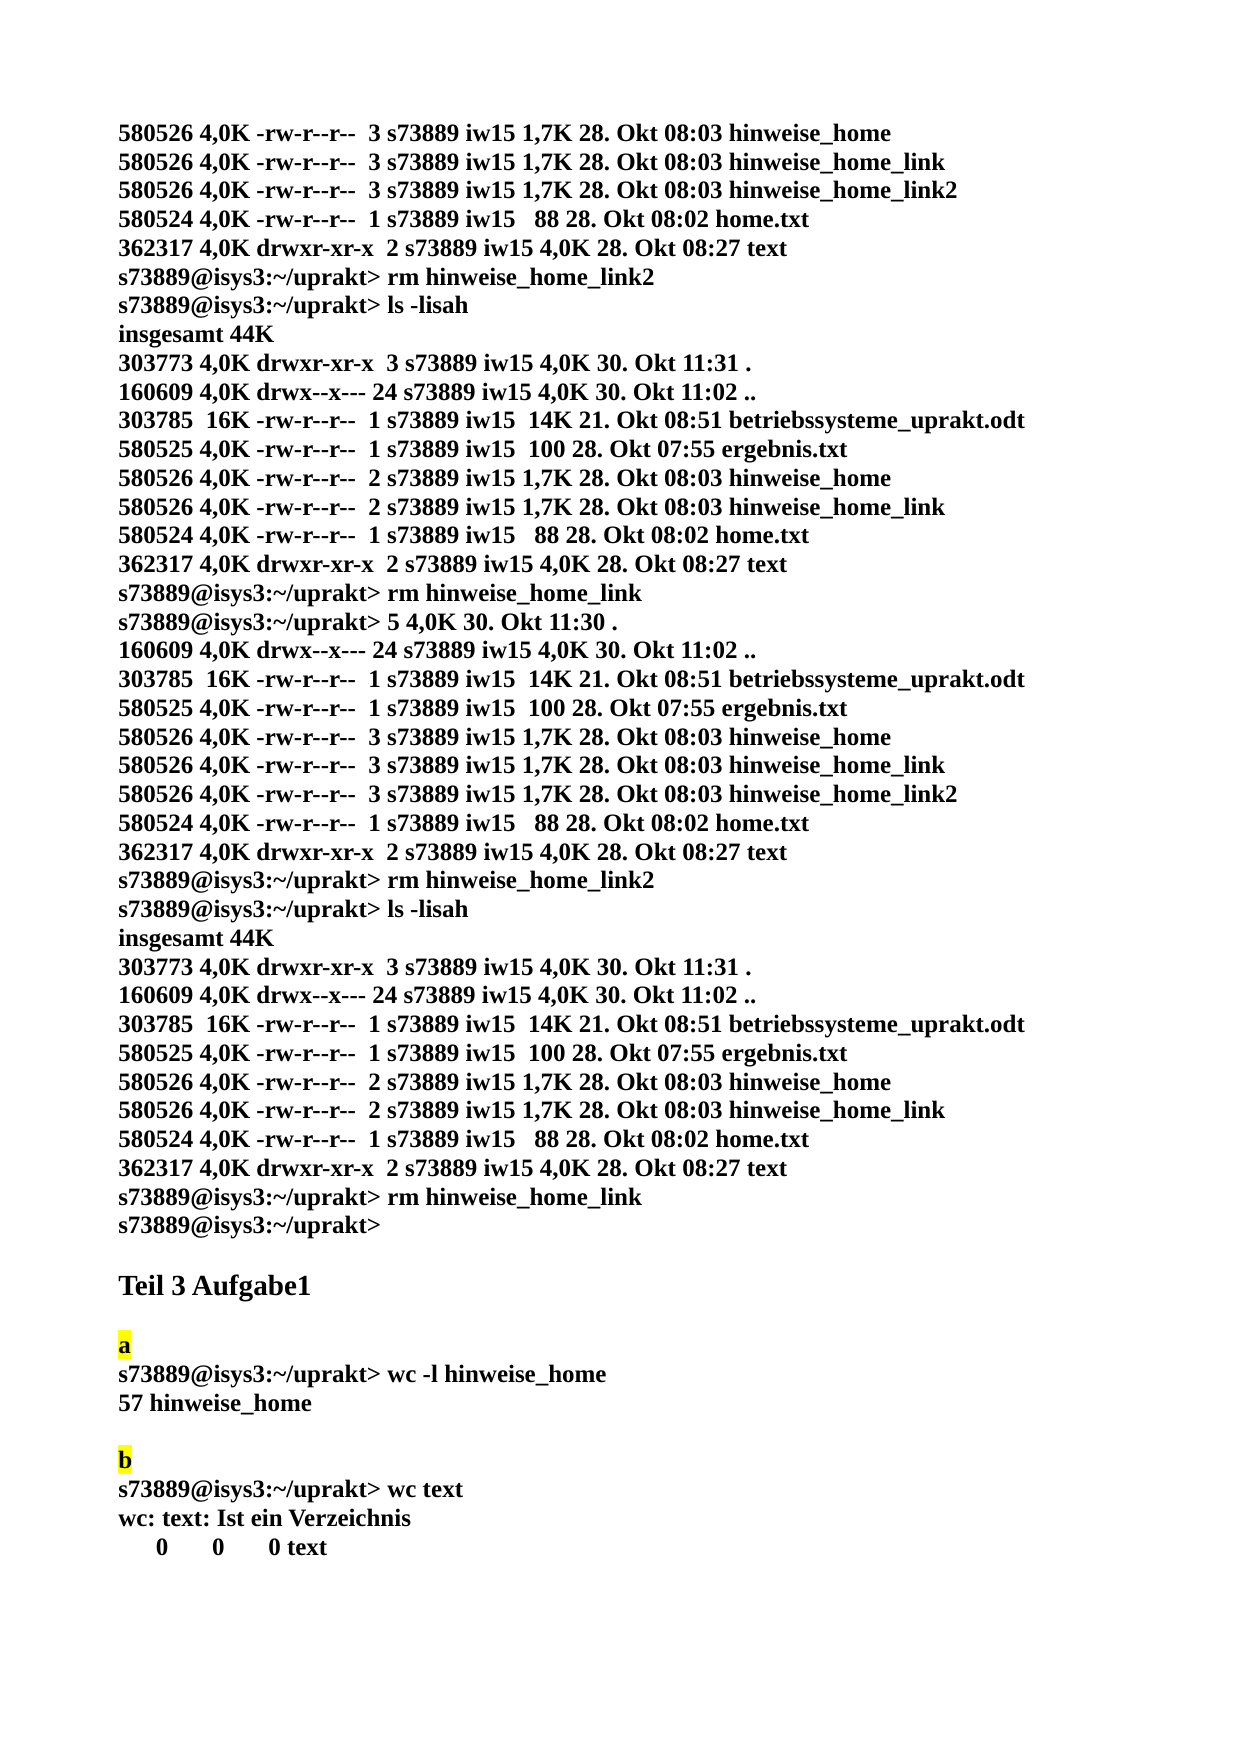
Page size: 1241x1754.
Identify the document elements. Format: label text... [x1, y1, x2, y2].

text 303785 16K -rw-r--r-- 1 s73889 iw15 14K 21. Okt 08:51 betriebssysteme_uprakt.odt [118, 664, 1122, 693]
text b [118, 1445, 1122, 1474]
text 303785 16K -rw-r--r-- 1 s73889 iw15 14K 21. Okt 08:51 betriebssysteme_uprakt.odt [118, 1009, 1122, 1038]
text 160609 4,0K drwx--x--- 24 s73889 iw15 4,0K 30. Okt 11:02 .. [118, 981, 1122, 1009]
text 580525 4,0K -rw-r--r-- 1 s73889 iw15 100 28. Okt 07:55 ergebnis.txt [118, 1038, 1122, 1067]
text 580525 4,0K -rw-r--r-- 1 s73889 iw15 100 28. Okt 07:55 ergebnis.txt [118, 693, 1122, 722]
text 580524 4,0K -rw-r--r-- 1 s73889 iw15 88 28. Okt 08:02 home.txt [118, 808, 1122, 837]
text s73889@isys3:~/uprakt> wc text [118, 1474, 1122, 1503]
text s73889@isys3:~/uprakt> rm hinweise_home_link2 [118, 262, 1122, 291]
text 160609 4,0K drwx--x--- 24 s73889 iw15 4,0K 30. Okt 11:02 .. [118, 636, 1122, 664]
text 580526 4,0K -rw-r--r-- 3 s73889 iw15 1,7K 28. Okt 08:03 hinweise_home_link2 [118, 779, 1122, 808]
text 362317 4,0K drwxr-xr-x 2 s73889 iw15 4,0K 28. Okt 08:27 text [118, 233, 1122, 262]
text 580526 4,0K -rw-r--r-- 2 s73889 iw15 1,7K 28. Okt 08:03 hinweise_home [118, 1067, 1122, 1096]
text insgesamt 44K [118, 319, 1122, 348]
text 303785 16K -rw-r--r-- 1 s73889 iw15 14K 21. Okt 08:51 betriebssysteme_uprakt.odt [118, 406, 1122, 434]
text 57 hinweise_home [118, 1388, 1122, 1417]
text 580526 4,0K -rw-r--r-- 3 s73889 iw15 1,7K 28. Okt 08:03 hinweise_home_link [118, 751, 1122, 779]
text 362317 4,0K drwxr-xr-x 2 s73889 iw15 4,0K 28. Okt 08:27 text [118, 837, 1122, 866]
text s73889@isys3:~/uprakt> [118, 1211, 1122, 1239]
text 580526 4,0K -rw-r--r-- 3 s73889 iw15 1,7K 28. Okt 08:03 hinweise_home_link2 [118, 176, 1122, 204]
text s73889@isys3:~/uprakt> rm hinweise_home_link [118, 578, 1122, 607]
text 580524 4,0K -rw-r--r-- 1 s73889 iw15 88 28. Okt 08:02 home.txt [118, 204, 1122, 233]
text s73889@isys3:~/uprakt> 5 4,0K 30. Okt 11:30 . [118, 607, 1122, 636]
text s73889@isys3:~/uprakt> ls -lisah [118, 894, 1122, 923]
text Teil 3 Aufgabe1 [118, 1268, 1122, 1302]
text s73889@isys3:~/uprakt> ls -lisah [118, 291, 1122, 319]
text 303773 4,0K drwxr-xr-x 3 s73889 iw15 4,0K 30. Okt 11:31 . [118, 348, 1122, 377]
text s73889@isys3:~/uprakt> rm hinweise_home_link [118, 1182, 1122, 1211]
text s73889@isys3:~/uprakt> rm hinweise_home_link2 [118, 866, 1122, 894]
text 303773 4,0K drwxr-xr-x 3 s73889 iw15 4,0K 30. Okt 11:31 . [118, 952, 1122, 981]
text 362317 4,0K drwxr-xr-x 2 s73889 iw15 4,0K 28. Okt 08:27 text [118, 1153, 1122, 1182]
text 580526 4,0K -rw-r--r-- 3 s73889 iw15 1,7K 28. Okt 08:03 hinweise_home_link [118, 147, 1122, 176]
text 580524 4,0K -rw-r--r-- 1 s73889 iw15 88 28. Okt 08:02 home.txt [118, 521, 1122, 549]
text 580524 4,0K -rw-r--r-- 1 s73889 iw15 88 28. Okt 08:02 home.txt [118, 1124, 1122, 1153]
text 580526 4,0K -rw-r--r-- 2 s73889 iw15 1,7K 28. Okt 08:03 hinweise_home [118, 463, 1122, 492]
text a [118, 1330, 1122, 1359]
text 580526 4,0K -rw-r--r-- 3 s73889 iw15 1,7K 28. Okt 08:03 hinweise_home [118, 722, 1122, 751]
text 362317 4,0K drwxr-xr-x 2 s73889 iw15 4,0K 28. Okt 08:27 text [118, 549, 1122, 578]
text s73889@isys3:~/uprakt> wc -l hinweise_home [118, 1359, 1122, 1388]
text 580526 4,0K -rw-r--r-- 2 s73889 iw15 1,7K 28. Okt 08:03 hinweise_home_link [118, 492, 1122, 521]
text insgesamt 44K [118, 923, 1122, 952]
text wc: text: Ist ein Verzeichnis [118, 1503, 1122, 1532]
text 580525 4,0K -rw-r--r-- 1 s73889 iw15 100 28. Okt 07:55 ergebnis.txt [118, 434, 1122, 463]
text 160609 4,0K drwx--x--- 24 s73889 iw15 4,0K 30. Okt 11:02 .. [118, 377, 1122, 406]
text 0 0 0 text [118, 1532, 1122, 1560]
text 580526 4,0K -rw-r--r-- 2 s73889 iw15 1,7K 28. Okt 08:03 hinweise_home_link [118, 1096, 1122, 1124]
text 580526 4,0K -rw-r--r-- 3 s73889 iw15 1,7K 28. Okt 08:03 hinweise_home [118, 118, 1122, 147]
